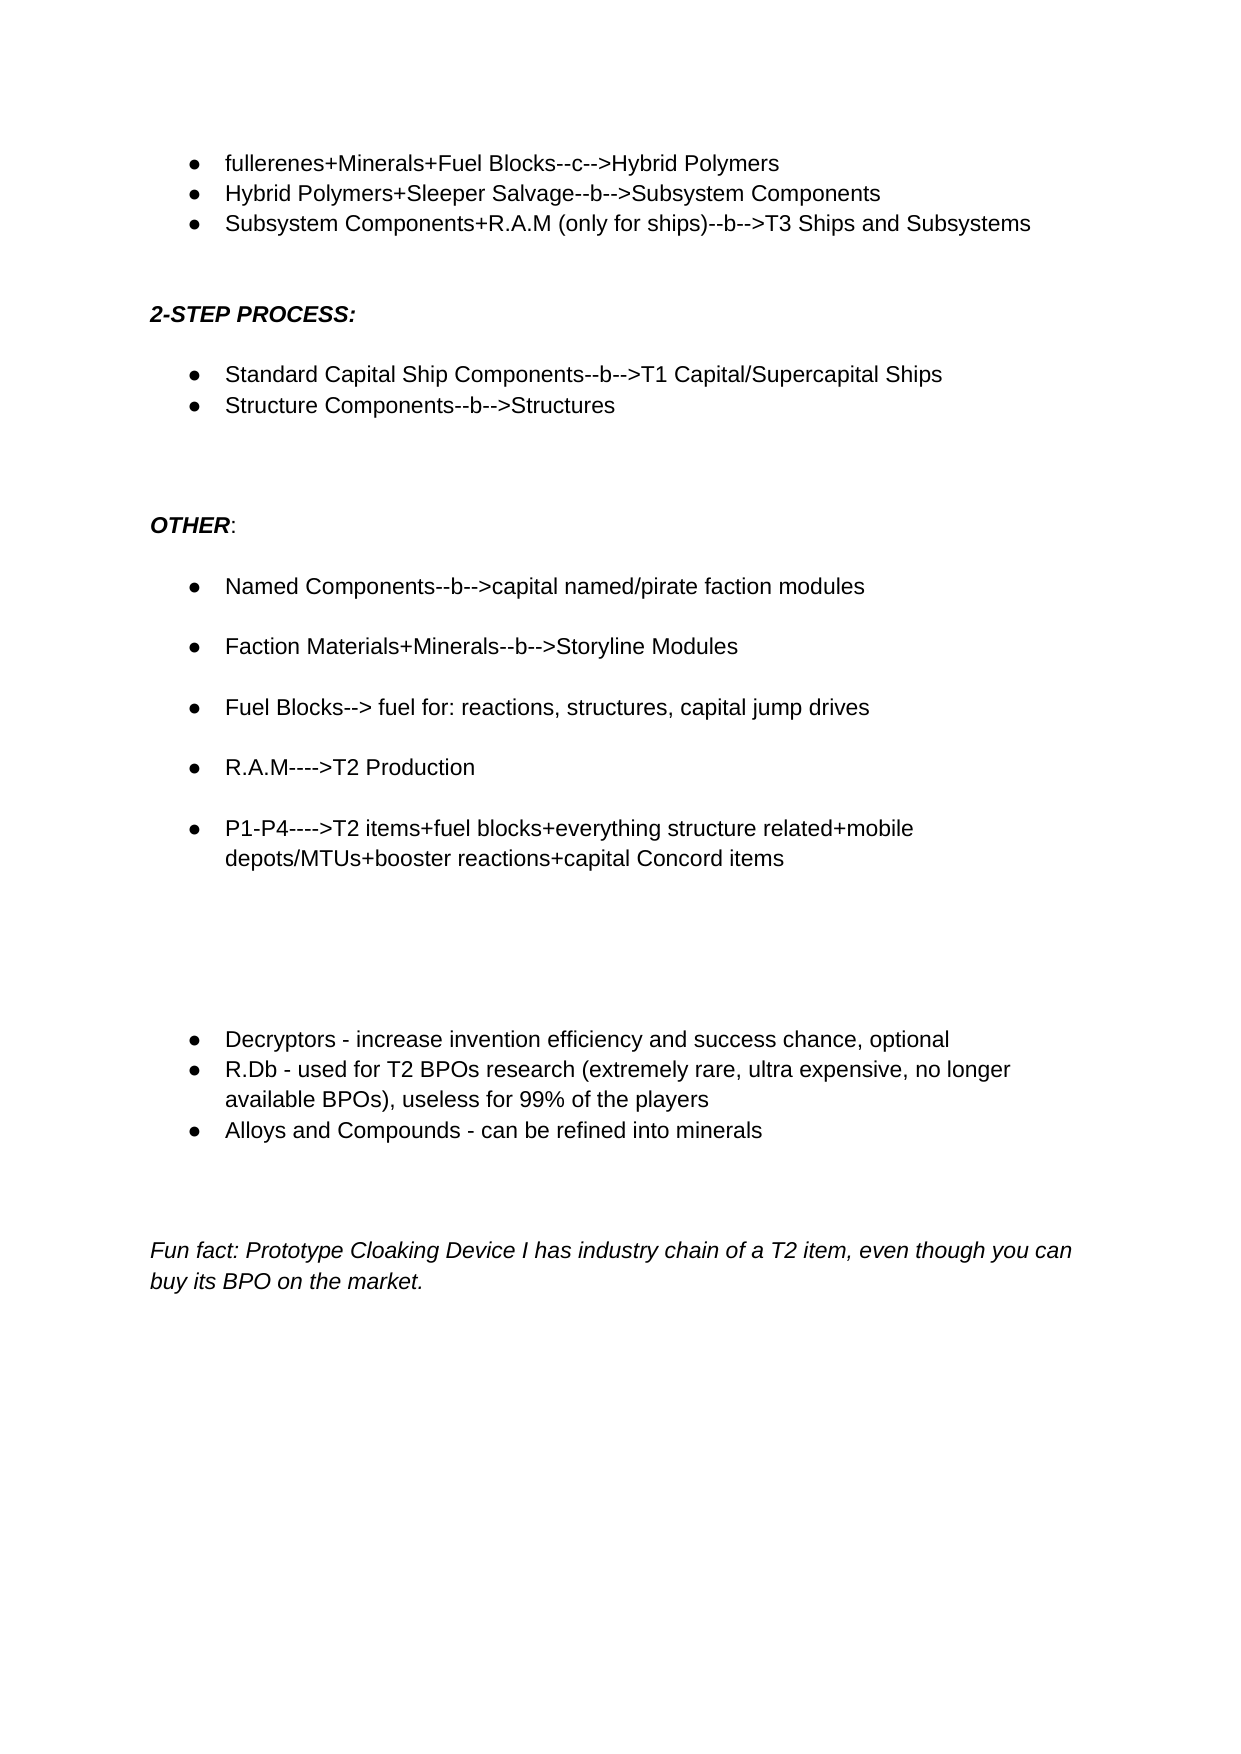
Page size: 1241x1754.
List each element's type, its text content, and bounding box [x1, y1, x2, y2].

list Alloys and Compounds - can be refined into minerals [187, 1117, 1090, 1143]
list fullerenes+Minerals+Fuel Blocks--c-->Hybrid Polymers [187, 150, 1090, 176]
list R.Db - used for T2 BPOs research (extremely rare, ultra expensive, no longer available BPOs), useless for 99% of the players [187, 1056, 1090, 1113]
list Faction Materials+Minerals--b-->Storyline Modules [187, 633, 1090, 660]
list Structure Components--b-->Structures [187, 392, 1090, 418]
list Standard Capital Ship Components--b-->T1 Capital/Supercapital Ships [187, 361, 1090, 388]
text Fun fact: Prototype Cloaking Device I has industry chain of a T2 item, even though you can buy its BPO on the market. [150, 1237, 1090, 1294]
list Named Components--b-->capital named/pirate faction modules [187, 573, 1090, 599]
text OTHER: [150, 512, 1090, 539]
list Fuel Blocks--> fuel for: reactions, structures, capital jump drives [187, 694, 1090, 720]
list R.A.M---->T2 Production [187, 754, 1090, 781]
list Hybrid Polymers+Sleeper Salvage--b-->Subsystem Components [187, 180, 1090, 207]
list Decryptors - increase invention efficiency and success chance, optional [187, 1026, 1090, 1052]
list P1-P4---->T2 items+fuel blocks+everything structure related+mobile depots/MTUs+booster reactions+capital Concord items [187, 814, 1090, 871]
text 2-STEP PROCESS: [150, 301, 1090, 327]
list Subsystem Components+R.A.M (only for ships)--b-->T3 Ships and Subsystems [187, 210, 1090, 237]
